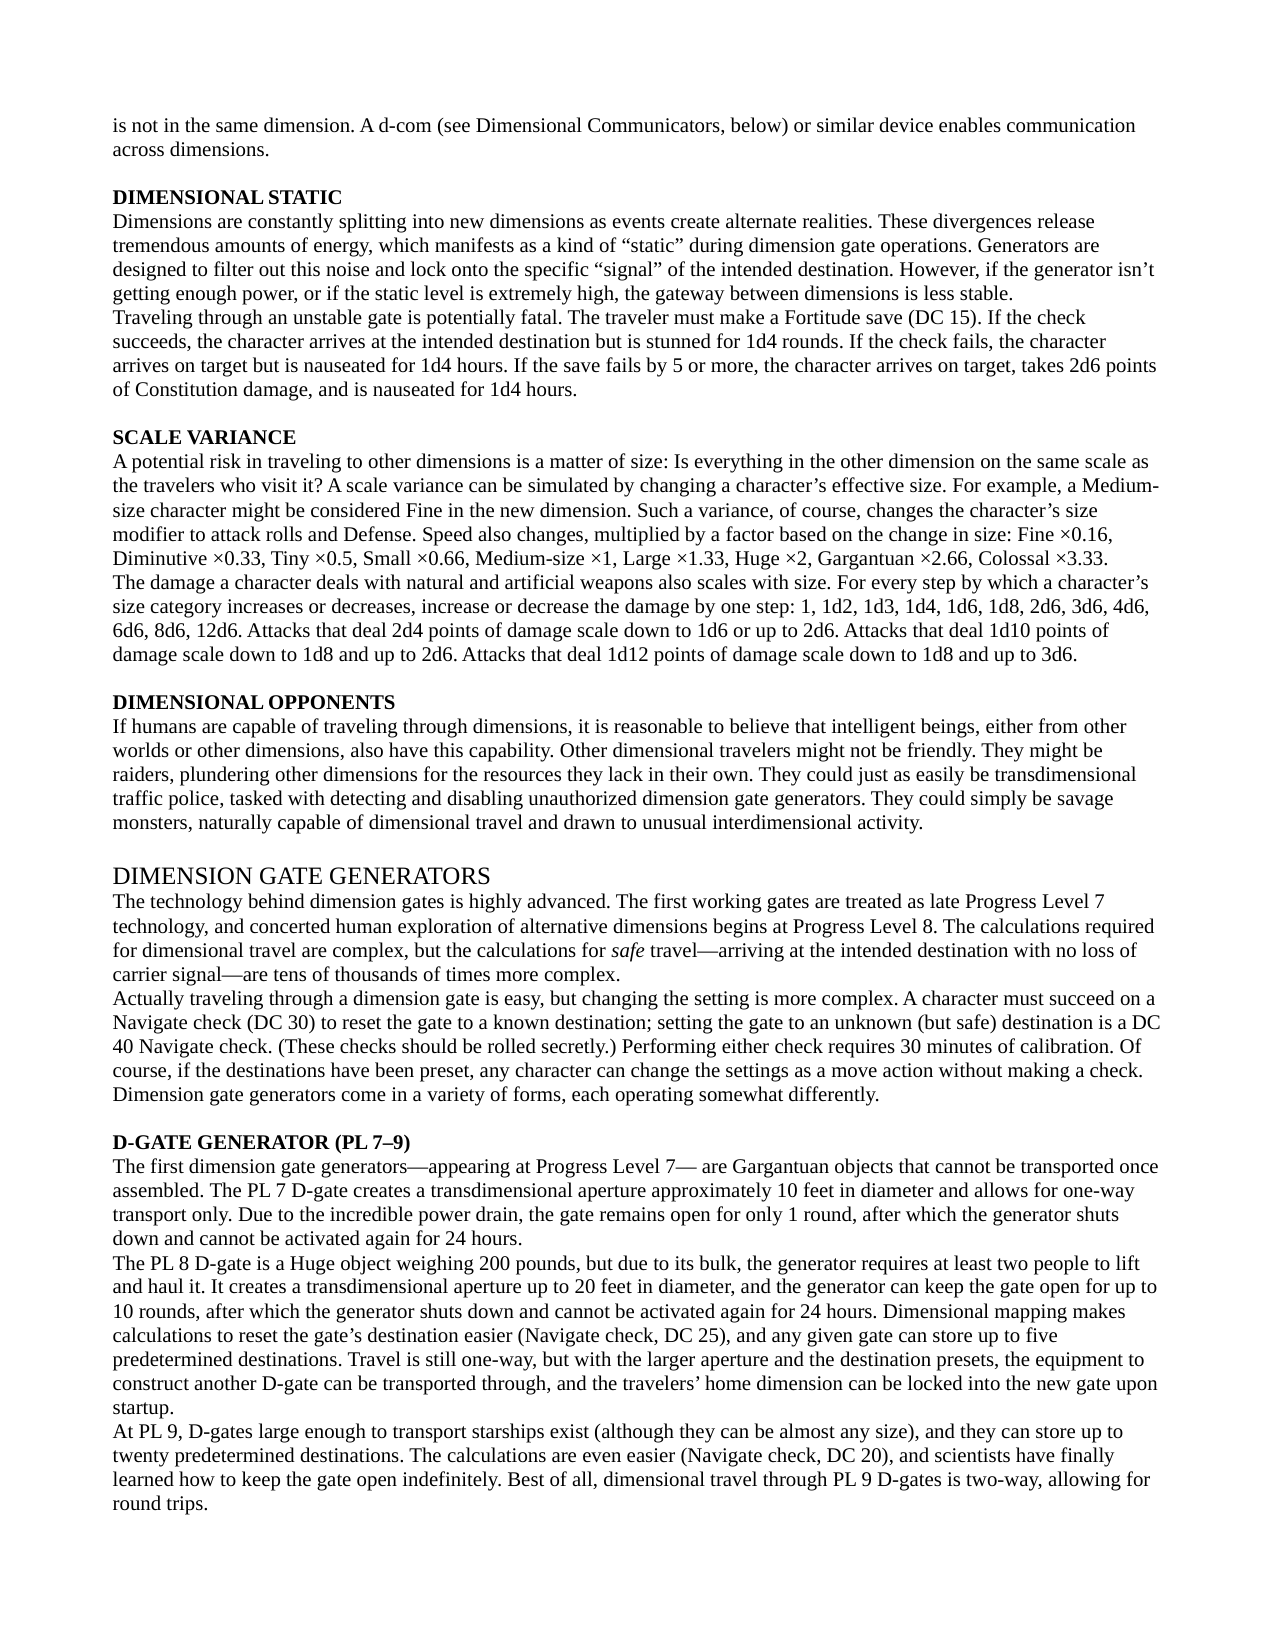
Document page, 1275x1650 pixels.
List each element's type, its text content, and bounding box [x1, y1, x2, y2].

text At PL 9, D-gates large enough to transport starships exist (although they can be almost any size), and they can store up to twenty predetermined destinations. The calculations are even easier (Navigate check, DC 20), and scientists have finally learned how to keep the gate open indefinitely. Best of all, dimensional travel through PL 9 D-gates is two-way, allowing for round trips. [112, 1419, 1162, 1515]
text is not in the same dimension. A d-com (see Dimensional Communicators, below) or similar device enables communication across dimensions. [112, 112, 1162, 161]
text SCALE VARIANCE [112, 425, 1162, 449]
text The technology behind dimension gates is highly advanced. The first working gates are treated as late Progress Level 7 technology, and concerted human exploration of alternative dimensions begins at Progress Level 8. The calculations required for dimensional travel are complex, but the calculations for safe travel—arriving at the intended destination with no loss of carrier signal—are tens of thousands of times more complex. [112, 889, 1162, 986]
text A potential risk in traveling to other dimensions is a matter of size: Is everything in the other dimension on the same scale as the travelers who visit it? A scale variance can be simulated by changing a character’s effective size. For example, a Medium-size character might be considered Fine in the new dimension. Such a variance, of course, changes the character’s size modifier to attack rolls and Defense. Speed also changes, multiplied by a factor based on the change in size: Fine ×0.16, Diminutive ×0.33, Tiny ×0.5, Small ×0.66, Medium-size ×1, Large ×1.33, Huge ×2, Gargantuan ×2.66, Colossal ×3.33. [112, 449, 1162, 570]
text D-GATE GENERATOR (PL 7–9) [112, 1130, 1162, 1154]
subtitle DIMENSION GATE GENERATORS [112, 861, 1162, 889]
text Dimensions are constantly splitting into new dimensions as events create alternate realities. These divergences release tremendous amounts of energy, which manifests as a kind of “static” during dimension gate operations. Generators are designed to filter out this noise and lock onto the specific “signal” of the intended destination. However, if the generator isn’t getting enough power, or if the static level is extremely high, the gateway between dimensions is less stable. [112, 209, 1162, 305]
text The damage a character deals with natural and artificial weapons also scales with size. For every step by which a character’s size category increases or decreases, increase or decrease the damage by one step: 1, 1d2, 1d3, 1d4, 1d6, 1d8, 2d6, 3d6, 4d6, 6d6, 8d6, 12d6. Attacks that deal 2d4 points of damage scale down to 1d6 or up to 2d6. Attacks that deal 1d10 points of damage scale down to 1d8 and up to 2d6. Attacks that deal 1d12 points of damage scale down to 1d8 and up to 3d6. [112, 570, 1162, 666]
text DIMENSIONAL OPPONENTS [112, 690, 1162, 714]
text The PL 8 D-gate is a Huge object weighing 200 pounds, but due to its bulk, the generator requires at least two people to lift and haul it. It creates a transdimensional aperture up to 20 feet in diameter, and the generator can keep the gate open for up to 10 rounds, after which the generator shuts down and cannot be activated again for 24 hours. Dimensional mapping makes calculations to reset the gate’s destination easier (Navigate check, DC 25), and any given gate can store up to five predetermined destinations. Travel is still one-way, but with the larger aperture and the destination presets, the equipment to construct another D-gate can be transported through, and the travelers’ home dimension can be locked into the new gate upon startup. [112, 1250, 1162, 1419]
text DIMENSIONAL STATIC [112, 185, 1162, 209]
text The first dimension gate generators—appearing at Progress Level 7— are Gargantuan objects that cannot be transported once assembled. The PL 7 D-gate creates a transdimensional aperture approximately 10 feet in diameter and allows for one-way transport only. Due to the incredible power drain, the gate remains open for only 1 round, after which the generator shuts down and cannot be activated again for 24 hours. [112, 1154, 1162, 1250]
text Actually traveling through a dimension gate is easy, but changing the setting is more complex. A character must succeed on a Navigate check (DC 30) to reset the gate to a known destination; setting the gate to an unknown (but safe) destination is a DC 40 Navigate check. (These checks should be rolled secretly.) Performing either check requires 30 minutes of calibration. Of course, if the destinations have been preset, any character can change the settings as a move action without making a check. [112, 986, 1162, 1082]
text If humans are capable of traveling through dimensions, it is reasonable to believe that intelligent beings, either from other worlds or other dimensions, also have this capability. Other dimensional travelers might not be friendly. They might be raiders, plundering other dimensions for the resources they lack in their own. They could just as easily be transdimensional traffic police, tasked with detecting and disabling unauthorized dimension gate generators. They could simply be savage monsters, naturally capable of dimensional travel and drawn to unusual interdimensional activity. [112, 714, 1162, 834]
text Traveling through an unstable gate is potentially fatal. The traveler must make a Fortitude save (DC 15). If the check succeeds, the character arrives at the intended destination but is stunned for 1d4 rounds. If the check fails, the character arrives on target but is nauseated for 1d4 hours. If the save fails by 5 or more, the character arrives on target, takes 2d6 points of Constitution damage, and is nauseated for 1d4 hours. [112, 305, 1162, 401]
text Dimension gate generators come in a variety of forms, each operating somewhat differently. [112, 1082, 1162, 1106]
